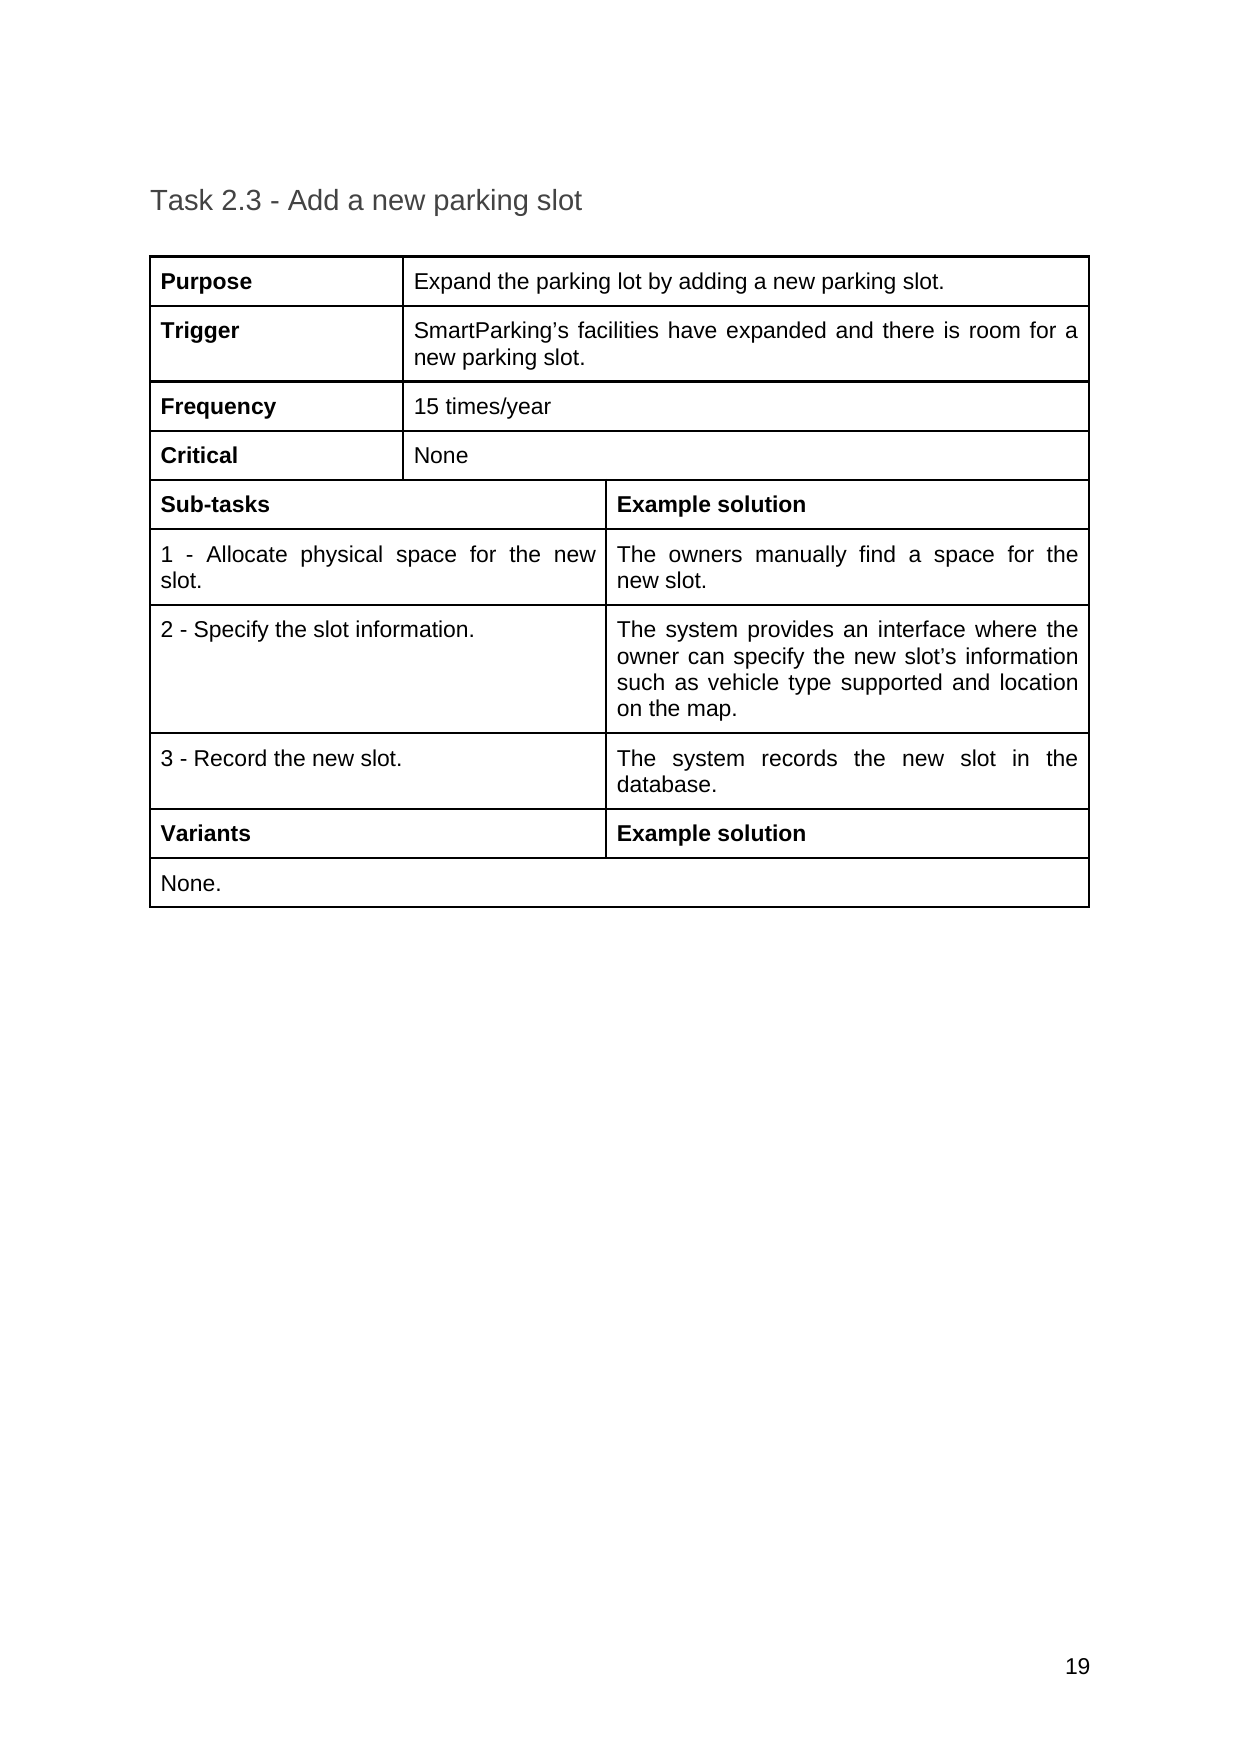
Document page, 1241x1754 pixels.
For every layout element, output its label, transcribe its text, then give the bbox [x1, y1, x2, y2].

table_cell 3 - Record the new slot. [151, 734, 605, 808]
table_cell None. [151, 859, 1088, 906]
table_cell Frequency [151, 383, 402, 429]
table_cell Variants [151, 810, 605, 857]
table_cell None [404, 432, 1088, 479]
table_header Purpose [151, 258, 402, 305]
table_cell The system provides an interface where the owner can specify the new slot’s information such as vehicle type supported and location on the map. [607, 606, 1088, 732]
subtitle Task 2.3 - Add a new parking slot [150, 183, 1090, 217]
table_cell The system records the new slot in the database. [607, 734, 1088, 808]
table_cell 15 times/year [404, 383, 1088, 429]
table_cell 1 - Allocate physical space for the new slot. [151, 530, 605, 604]
table_cell 2 - Specify the slot information. [151, 606, 605, 732]
table_header Expand the parking lot by adding a new parking slot. [404, 258, 1088, 305]
table_cell Critical [151, 432, 402, 479]
table_cell Example solution [607, 481, 1088, 528]
table_cell The owners manually find a space for the new slot. [607, 530, 1088, 604]
table_cell SmartParking’s facilities have expanded and there is room for a new parking slot. [404, 307, 1088, 380]
table_cell Trigger [151, 307, 402, 380]
table_cell Sub-tasks [151, 481, 605, 528]
table_cell Example solution [607, 810, 1088, 857]
